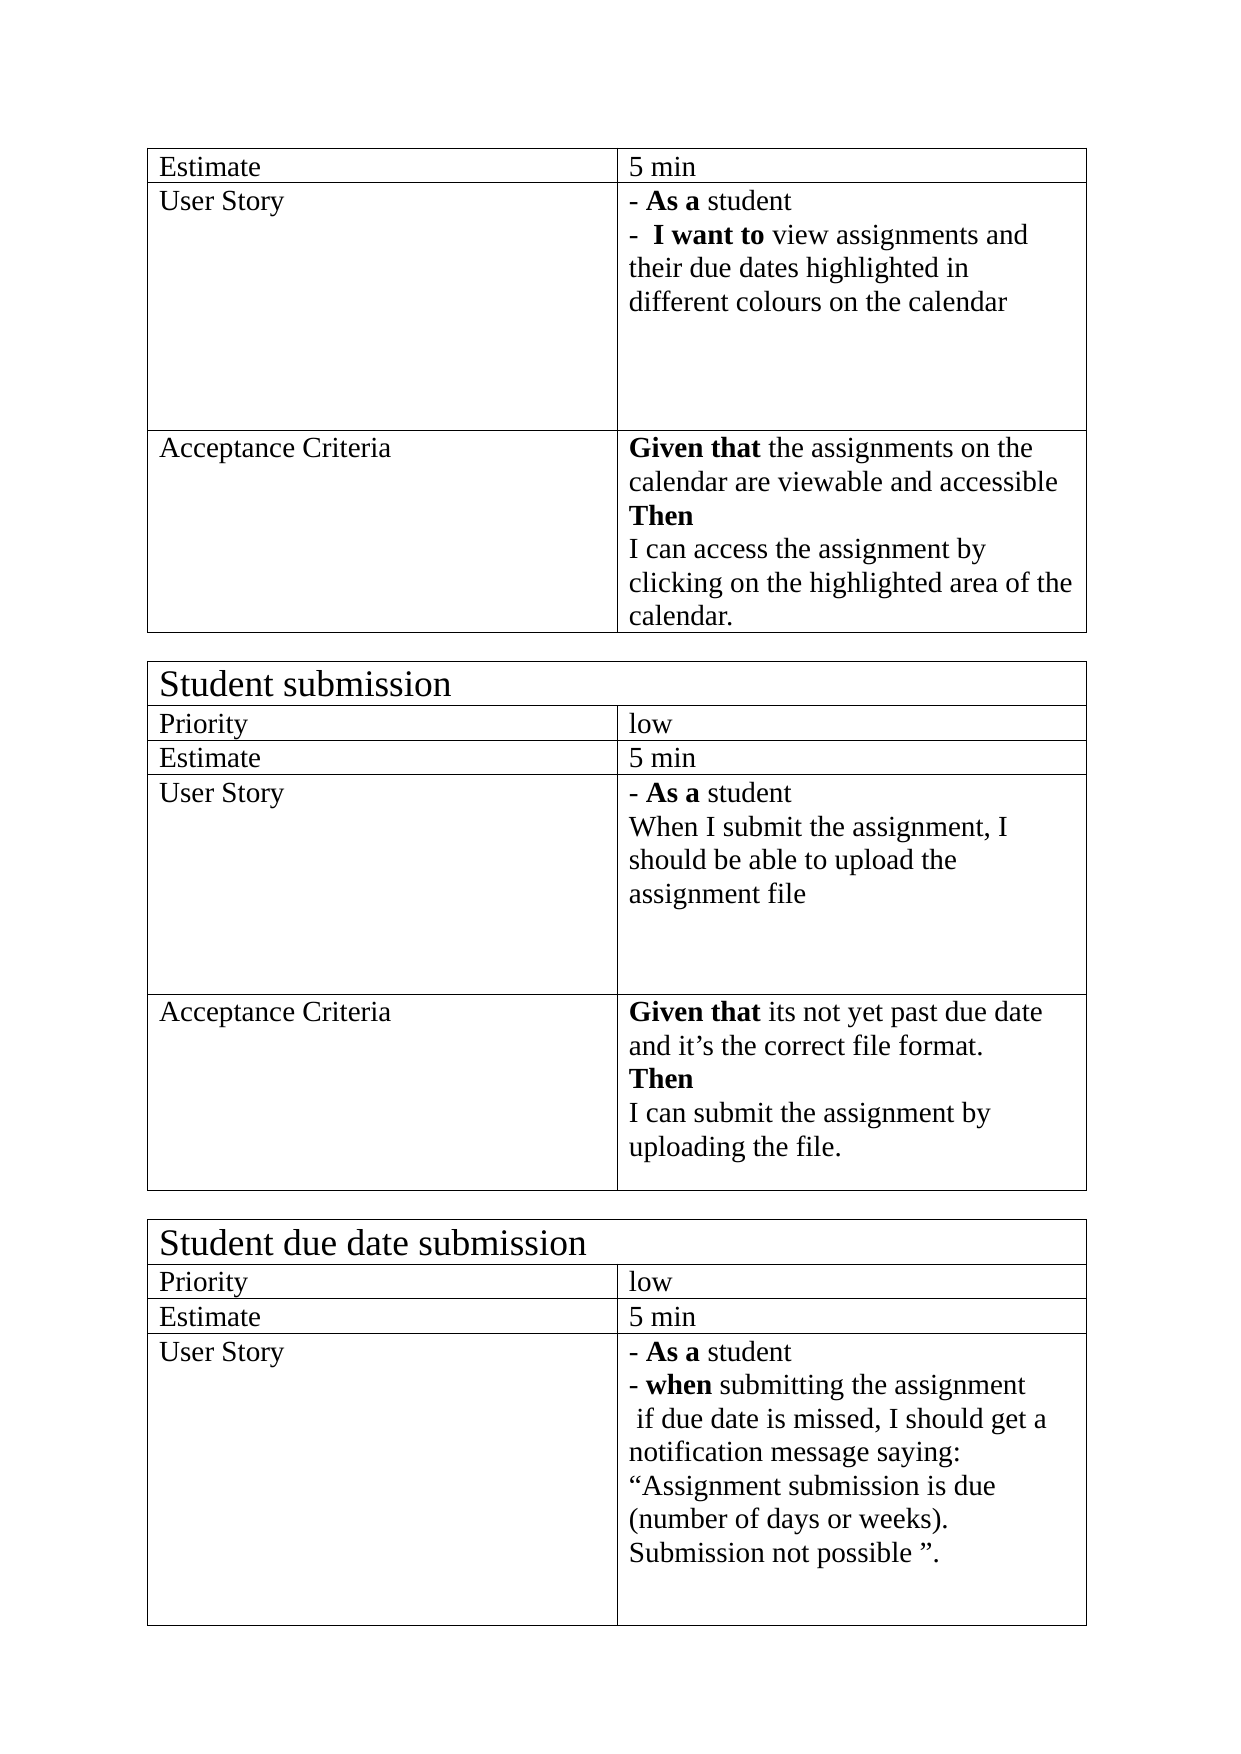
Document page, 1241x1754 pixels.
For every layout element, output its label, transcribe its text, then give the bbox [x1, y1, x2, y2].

table_cell 5 min [618, 741, 1086, 774]
table_cell 5 min [618, 149, 1086, 182]
table_cell User Story [148, 775, 617, 993]
table_cell Given that the assignments on the calendar are viewable and accessible Then I can access the assignment by clicking on the highlighted area of the calendar. [618, 431, 1086, 632]
table_cell Acceptance Criteria [148, 995, 617, 1190]
table_cell - As a student - I want to view assignments and their due dates highlighted in different colours on the calendar [618, 183, 1086, 429]
table_header Student due date submission [148, 1220, 1086, 1263]
table_cell User Story [148, 1334, 617, 1624]
table_cell Estimate [148, 1299, 617, 1333]
table_cell User Story [148, 183, 617, 429]
table_cell low [618, 1265, 1086, 1298]
table_cell Given that its not yet past due date and it’s the correct file format. Then I can submit the assignment by uploading the file. [618, 995, 1086, 1190]
table_cell Estimate [148, 741, 617, 774]
table_cell 5 min [618, 1299, 1086, 1333]
table_cell Acceptance Criteria [148, 431, 617, 632]
table_cell low [618, 706, 1086, 739]
table_cell Priority [148, 706, 617, 739]
table_header Student submission [148, 662, 1086, 705]
table_cell - As a student - when submitting the assignment if due date is missed, I should get a notification message saying: “Assignment submission is due (number of days or weeks). Submission not possible ”. [618, 1334, 1086, 1624]
table_cell Estimate [148, 149, 617, 182]
table_cell Priority [148, 1265, 617, 1298]
table_cell - As a student When I submit the assignment, I should be able to upload the assignment file [618, 775, 1086, 993]
